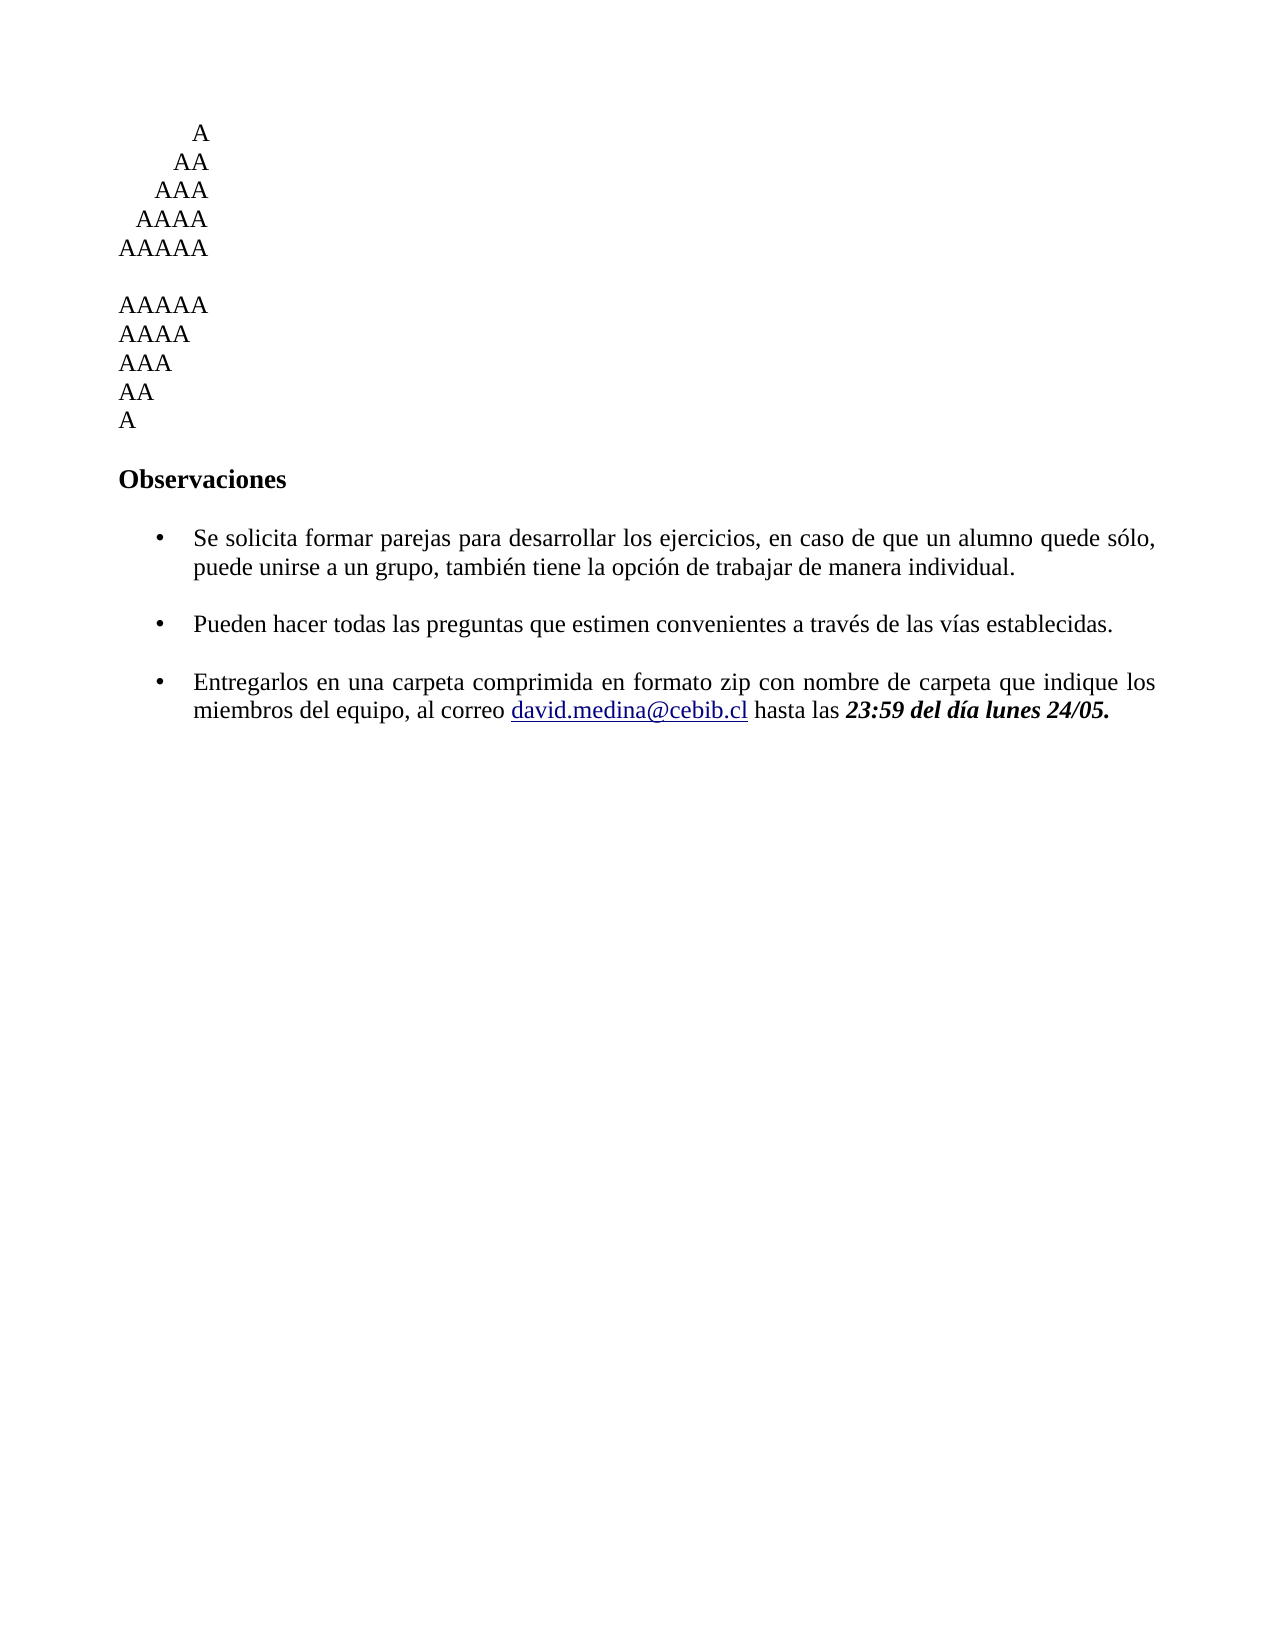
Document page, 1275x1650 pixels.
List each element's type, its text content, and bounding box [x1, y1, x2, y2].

text AAAAA [118, 233, 1157, 262]
list Se solicita formar parejas para desarrollar los ejercicios, en caso de que un alumno quede sólo, puede unirse a un grupo, también tiene la opción de trabajar de manera individual. [156, 523, 1157, 581]
text AAAA [118, 204, 1157, 233]
list Entregarlos en una carpeta comprimida en formato zip con nombre de carpeta que indique los miembros del equipo, al correo david.medina@cebib.cl hasta las 23:59 del día lunes 24/05. [156, 667, 1157, 724]
text AAAA [118, 319, 1157, 348]
text AAAAA [118, 291, 1157, 319]
text A [118, 118, 1157, 147]
text A [118, 406, 1157, 434]
text Observaciones [118, 463, 1157, 494]
text AA [118, 377, 1157, 406]
list Pueden hacer todas las preguntas que estimen convenientes a través de las vías establecidas. [156, 609, 1157, 638]
text AAA [118, 348, 1157, 377]
text AA [118, 147, 1157, 176]
text AAA [118, 176, 1157, 204]
